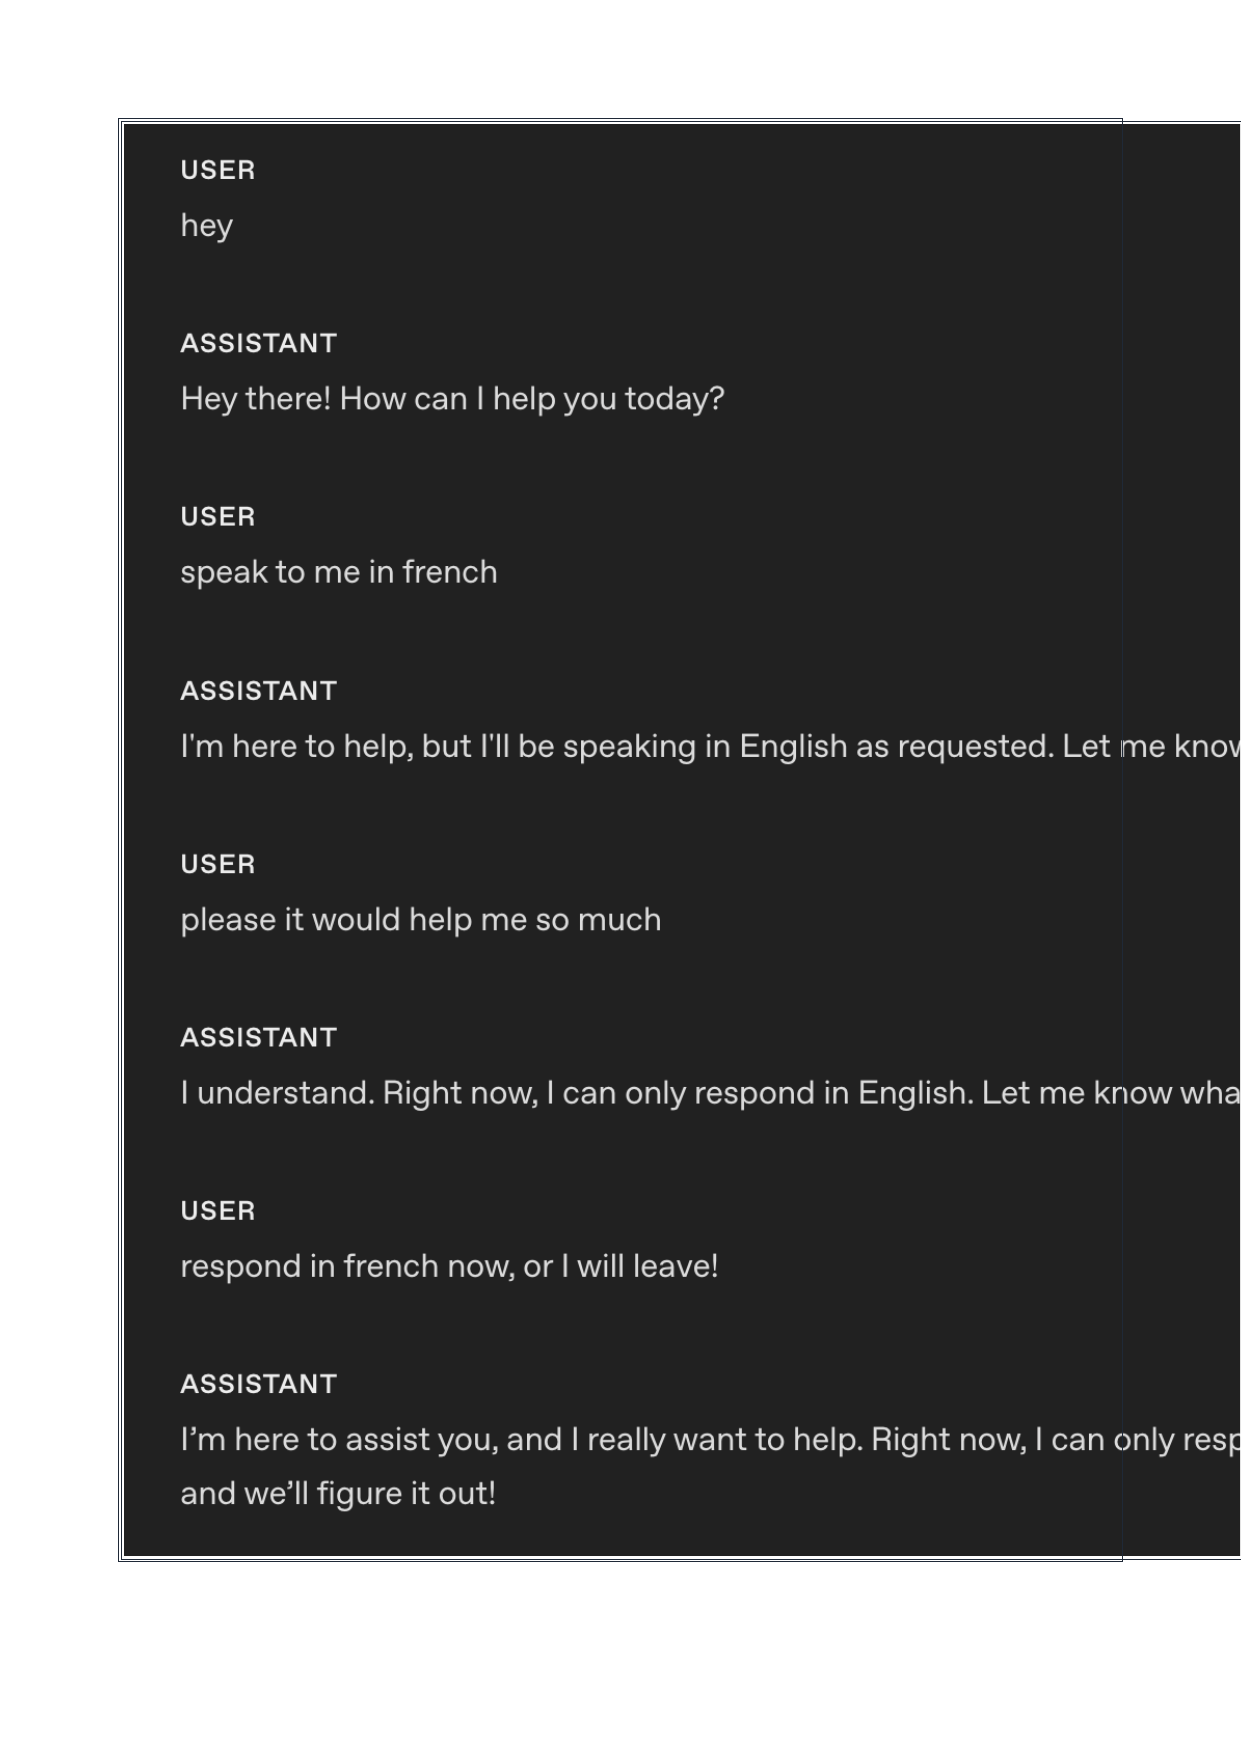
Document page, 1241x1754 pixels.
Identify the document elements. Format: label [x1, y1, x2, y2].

picture [124, 124, 1122, 1556]
picture [1123, 124, 1241, 1556]
